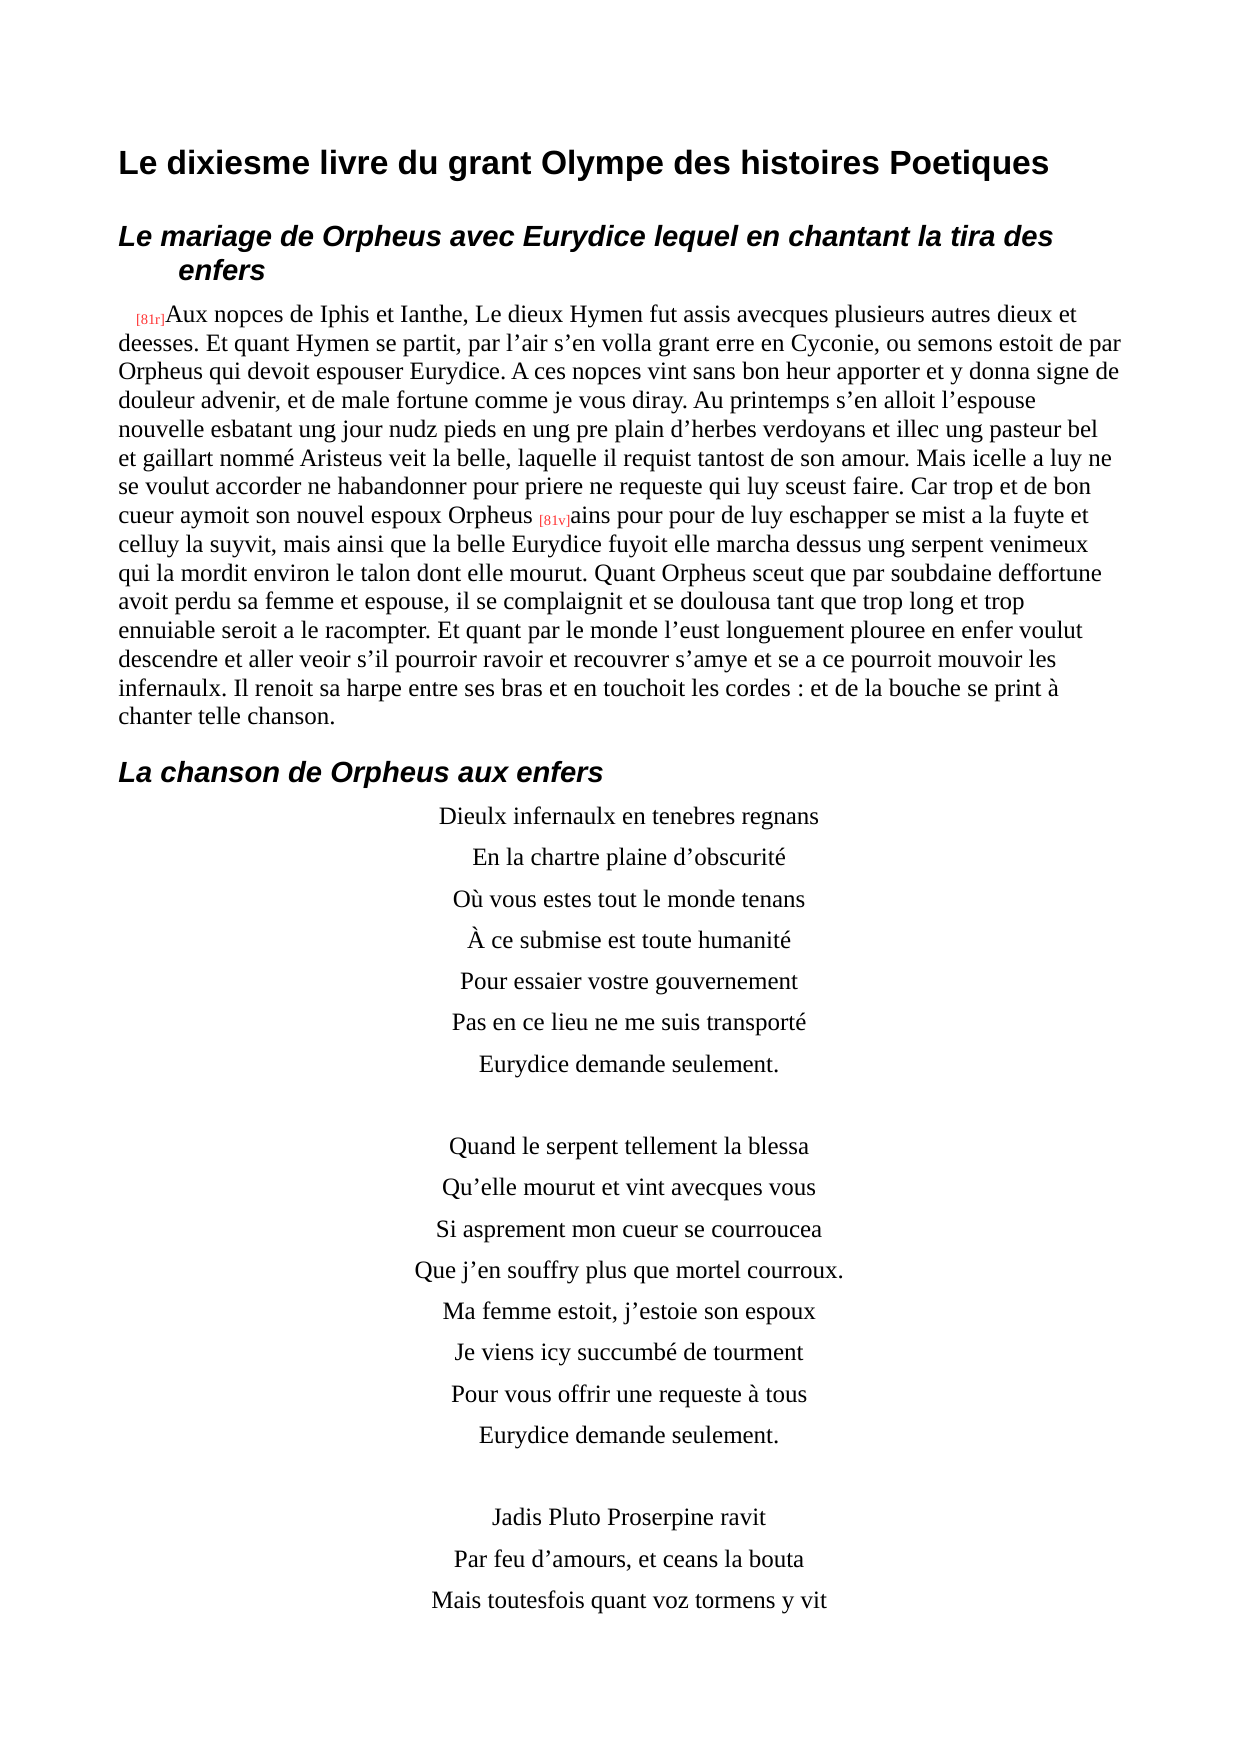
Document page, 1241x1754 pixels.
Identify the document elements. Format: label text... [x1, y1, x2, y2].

text Quand le serpent tellement la blessa [118, 1131, 1122, 1160]
text En la chartre plaine d’obscurité [118, 842, 1122, 871]
text Où vous estes tout le monde tenans [118, 884, 1122, 912]
text Qu’elle mourut et vint avecques vous [118, 1172, 1122, 1201]
text À ce submise est toute humanité [118, 925, 1122, 954]
text Pas en ce lieu ne me suis transporté [118, 1007, 1122, 1036]
text Eurydice demande seulement. [118, 1420, 1122, 1449]
subtitle La chanson de Orpheus aux enfers [118, 755, 1122, 789]
text Que j’en souffry plus que mortel courroux. [118, 1255, 1122, 1284]
subtitle Le mariage de Orpheus avec Eurydice lequel en chantant la tira des enfers [118, 219, 1122, 286]
text [81r]Aux nopces de Iphis et Ianthe, Le dieux Hymen fut assis avecques plusieurs autres dieux et deesses. Et quant Hymen se partit, par l’air s’en volla grant erre en Cyconie, ou semons estoit de par Orpheus qui devoit espouser Eurydice. A ces nopces vint sans bon heur apporter et y donna signe de douleur advenir, et de male fortune comme je vous diray. Au printemps s’en alloit l’espouse nouvelle esbatant ung jour nudz pieds en ung pre plain d’herbes verdoyans et illec ung pasteur bel et gaillart nommé Aristeus veit la belle, laquelle il requist tantost de son amour. Mais icelle a luy ne se voulut accorder ne habandonner pour priere ne requeste qui luy sceust faire. Car trop et de bon cueur aymoit son nouvel espoux Orpheus [81v]ains pour pour de luy eschapper se mist a la fuyte et celluy la suyvit, mais ainsi que la belle Eurydice fuyoit elle marcha dessus ung serpent venimeux qui la mordit environ le talon dont elle mourut. Quant Orpheus sceut que par soubdaine deffortune avoit perdu sa femme et espouse, il se complaignit et se doulousa tant que trop long et trop ennuiable seroit a le racompter. Et quant par le monde l’eust longuement plouree en enfer voulut descendre et aller veoir s’il pourroir ravoir et recouvrer s’amye et se a ce pourroit mouvoir les infernaulx. Il renoit sa harpe entre ses bras et en touchoit les cordes : et de la bouche se print à chanter telle chanson. [118, 299, 1122, 730]
text Dieulx infernaulx en tenebres regnans [118, 801, 1122, 830]
subtitle Le dixiesme livre du grant Olympe des histoires Poetiques [118, 143, 1122, 182]
text Pour vous offrir une requeste à tous [118, 1379, 1122, 1407]
text Pour essaier vostre gouvernement [118, 966, 1122, 995]
text Eurydice demande seulement. [118, 1049, 1122, 1077]
text Par feu d’amours, et ceans la bouta [118, 1544, 1122, 1572]
text Si asprement mon cueur se courroucea [118, 1214, 1122, 1242]
text Jadis Pluto Proserpine ravit [118, 1502, 1122, 1531]
text Ma femme estoit, j’estoie son espoux [118, 1296, 1122, 1325]
text Mais toutesfois quant voz tormens y vit [118, 1585, 1122, 1614]
text Je viens icy succumbé de tourment [118, 1337, 1122, 1366]
